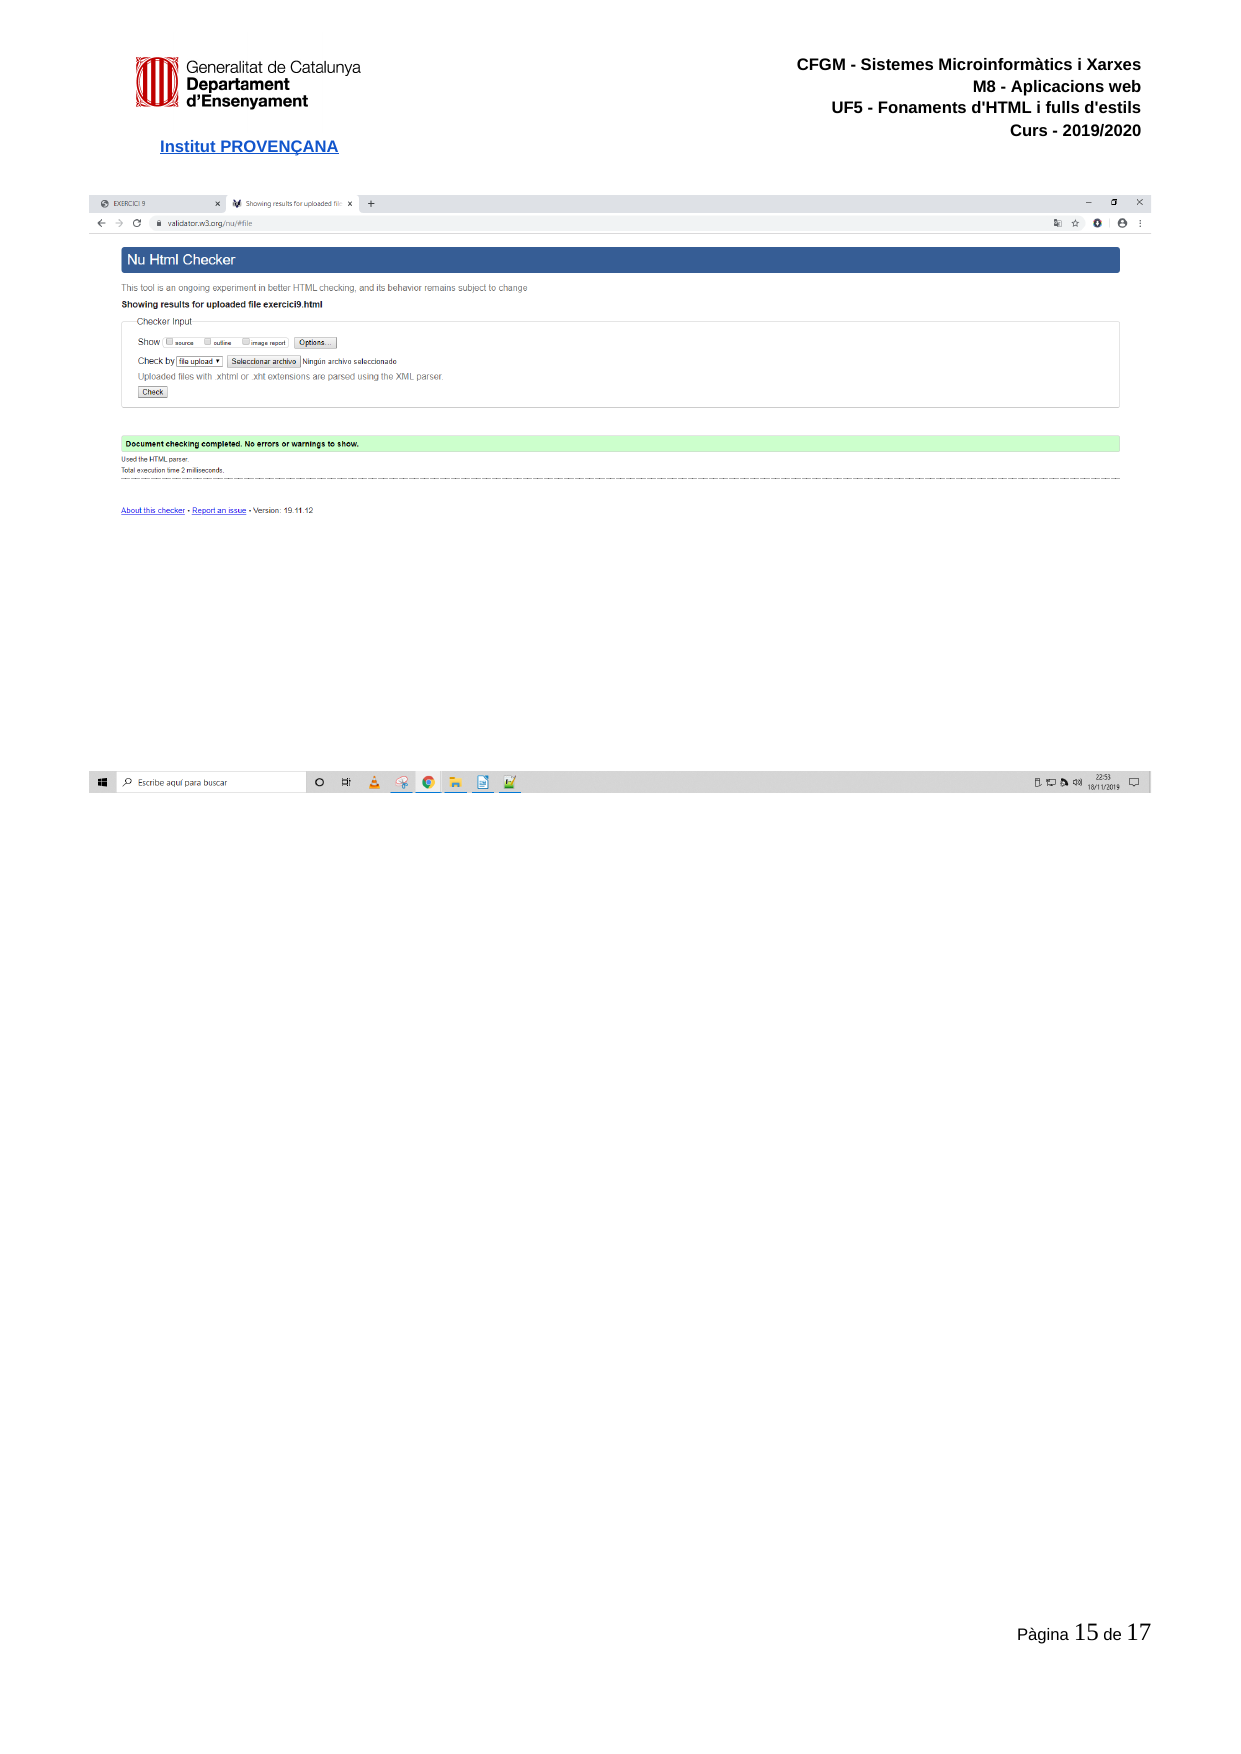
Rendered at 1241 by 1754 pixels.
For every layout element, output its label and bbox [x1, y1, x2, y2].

picture [99, 32, 397, 133]
picture [89, 195, 1152, 793]
